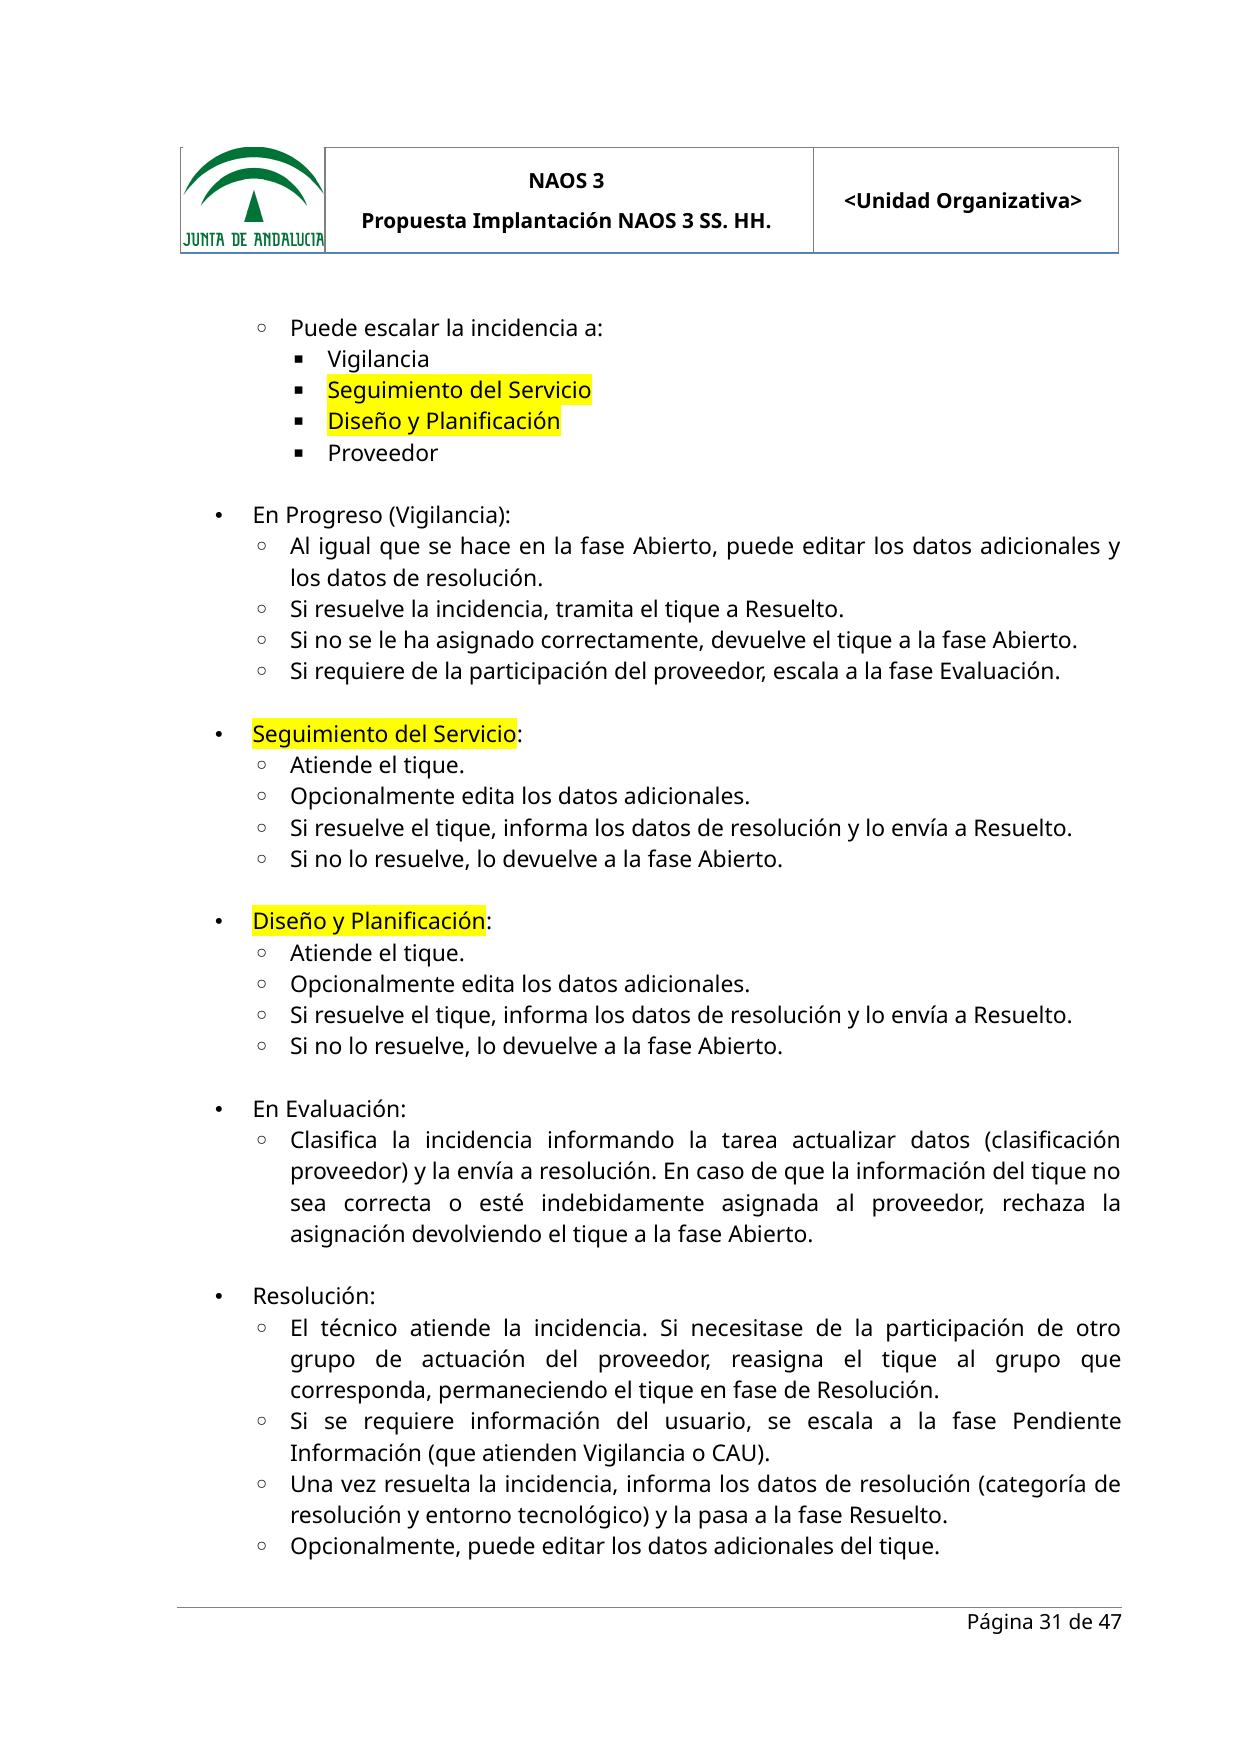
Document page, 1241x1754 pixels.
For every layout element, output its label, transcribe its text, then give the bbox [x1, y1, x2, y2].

list Vigilancia [290, 343, 1122, 374]
list Si no se le ha asignado correctamente, devuelve el tique a la fase Abierto. [252, 624, 1122, 655]
list Puede escalar la incidencia a: [252, 311, 1122, 343]
list En Progreso (Vigilancia): [215, 499, 1122, 530]
list Seguimiento del Servicio [290, 374, 1122, 405]
list Si resuelve el tique, informa los datos de resolución y lo envía a Resuelto. [252, 811, 1122, 843]
list Seguimiento del Servicio: [215, 718, 1122, 749]
list El técnico atiende la incidencia. Si necesitase de la participación de otro grupo de actuación del proveedor, reasigna el tique al grupo que corresponda, permaneciendo el tique en fase de Resolución. [252, 1311, 1122, 1405]
list En Evaluación: [215, 1093, 1122, 1124]
list Clasifica la incidencia informando la tarea actualizar datos (clasificación proveedor) y la envía a resolución. En caso de que la información del tique no sea correcta o esté indebidamente asignada al proveedor, rechaza la asignación devolviendo el tique a la fase Abierto. [252, 1124, 1122, 1249]
list Al igual que se hace en la fase Abierto, puede editar los datos adicionales y los datos de resolución. [252, 530, 1122, 593]
picture [183, 147, 324, 246]
list Diseño y Planificación: [215, 905, 1122, 936]
list Si requiere de la participación del proveedor, escala a la fase Evaluación. [252, 655, 1122, 686]
list Atiende el tique. [252, 936, 1122, 968]
list Si no lo resuelve, lo devuelve a la fase Abierto. [252, 843, 1122, 874]
list Si no lo resuelve, lo devuelve a la fase Abierto. [252, 1030, 1122, 1061]
list Si resuelve la incidencia, tramita el tique a Resuelto. [252, 593, 1122, 624]
list Si se requiere información del usuario, se escala a la fase Pendiente Información (que atienden Vigilancia o CAU). [252, 1405, 1122, 1468]
list Opcionalmente, puede editar los datos adicionales del tique. [252, 1530, 1122, 1561]
list Diseño y Planificación [290, 405, 1122, 436]
list Resolución: [215, 1280, 1122, 1311]
list Opcionalmente edita los datos adicionales. [252, 780, 1122, 811]
list Opcionalmente edita los datos adicionales. [252, 968, 1122, 999]
list Proveedor [290, 436, 1122, 468]
list Una vez resuelta la incidencia, informa los datos de resolución (categoría de resolución y entorno tecnológico) y la pasa a la fase Resuelto. [252, 1468, 1122, 1530]
list Atiende el tique. [252, 749, 1122, 780]
list Si resuelve el tique, informa los datos de resolución y lo envía a Resuelto. [252, 999, 1122, 1030]
